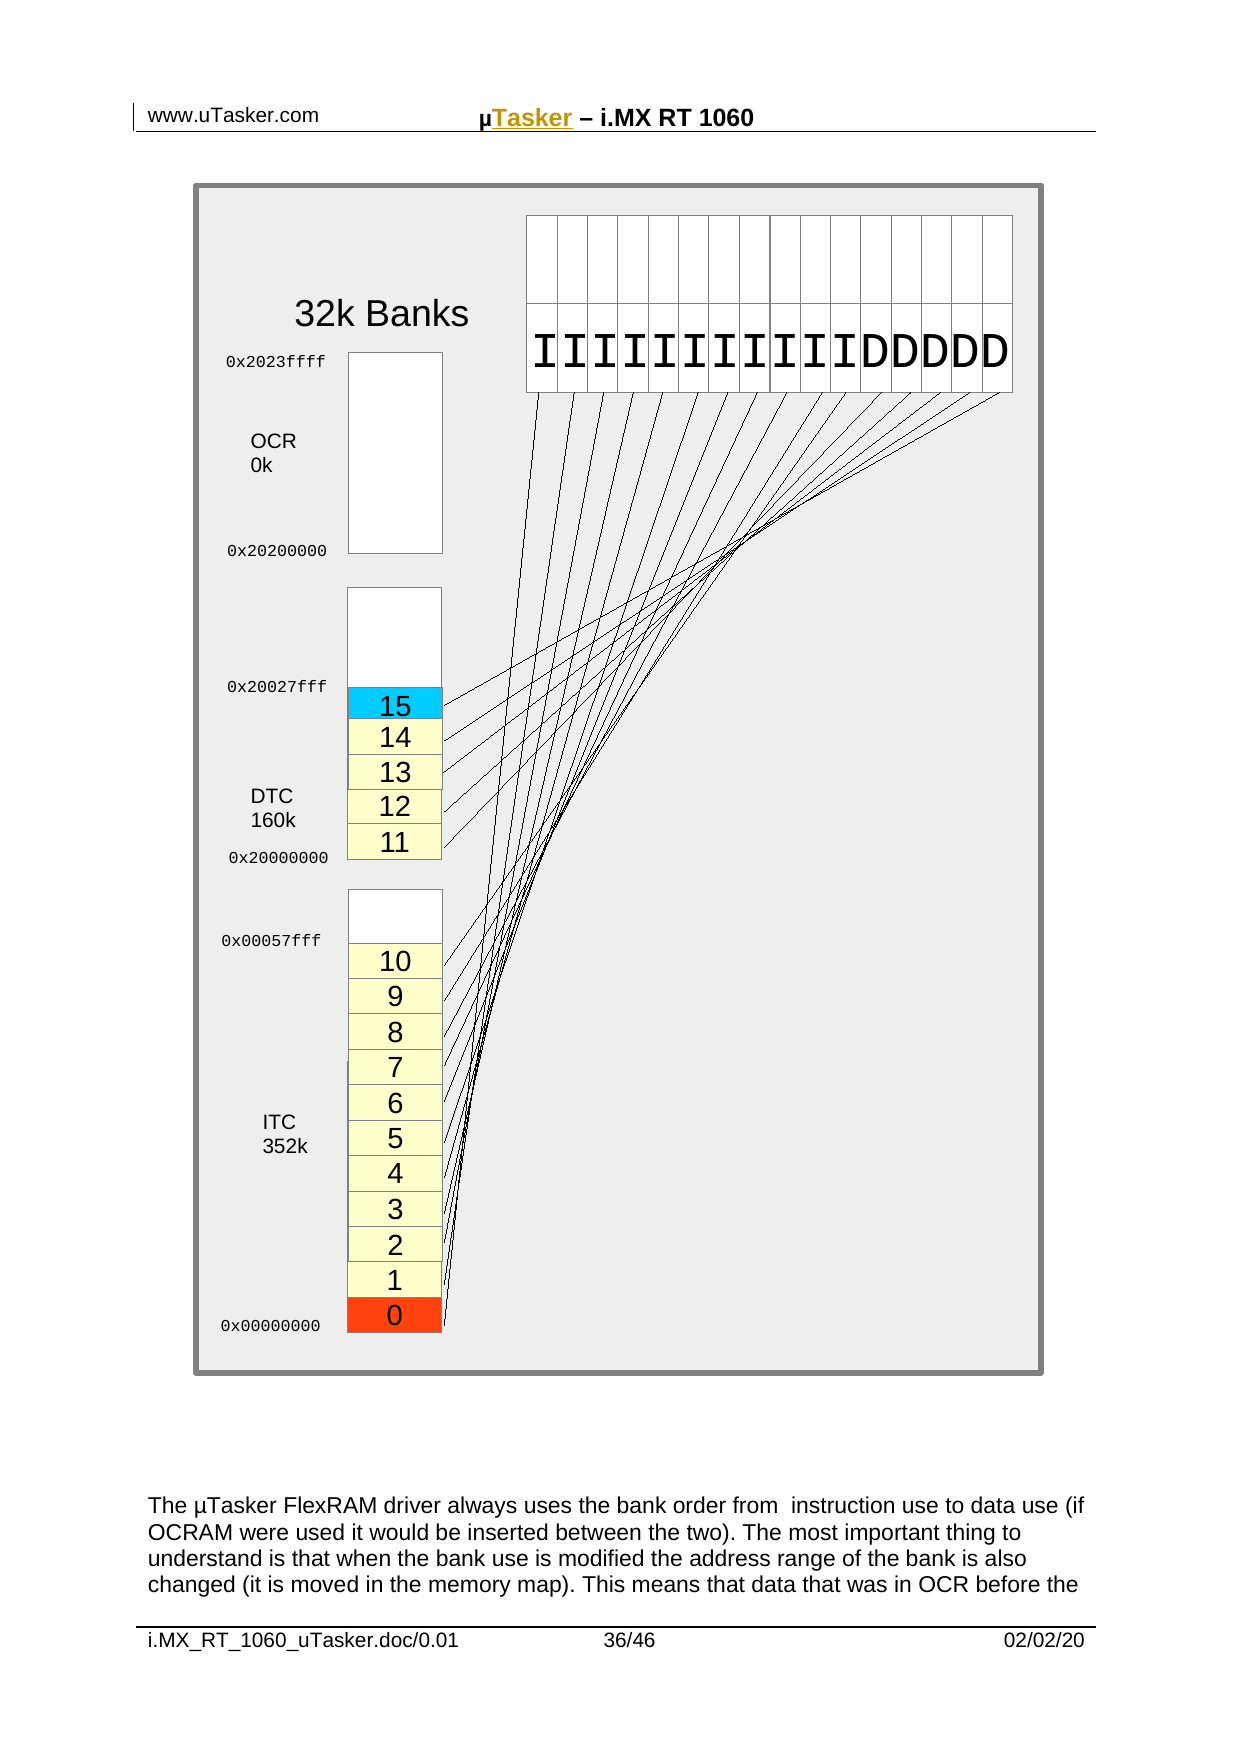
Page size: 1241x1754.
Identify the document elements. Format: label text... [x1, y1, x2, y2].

text The µTasker FlexRAM driver always uses the bank order from instruction use to data use (if OCRAM were used it would be inserted between the two). The most important thing to understand is that when the bank use is modified the address range of the bank is also changed (it is moved in the memory map). This means that data that was in OCR before the [148, 1492, 1093, 1598]
